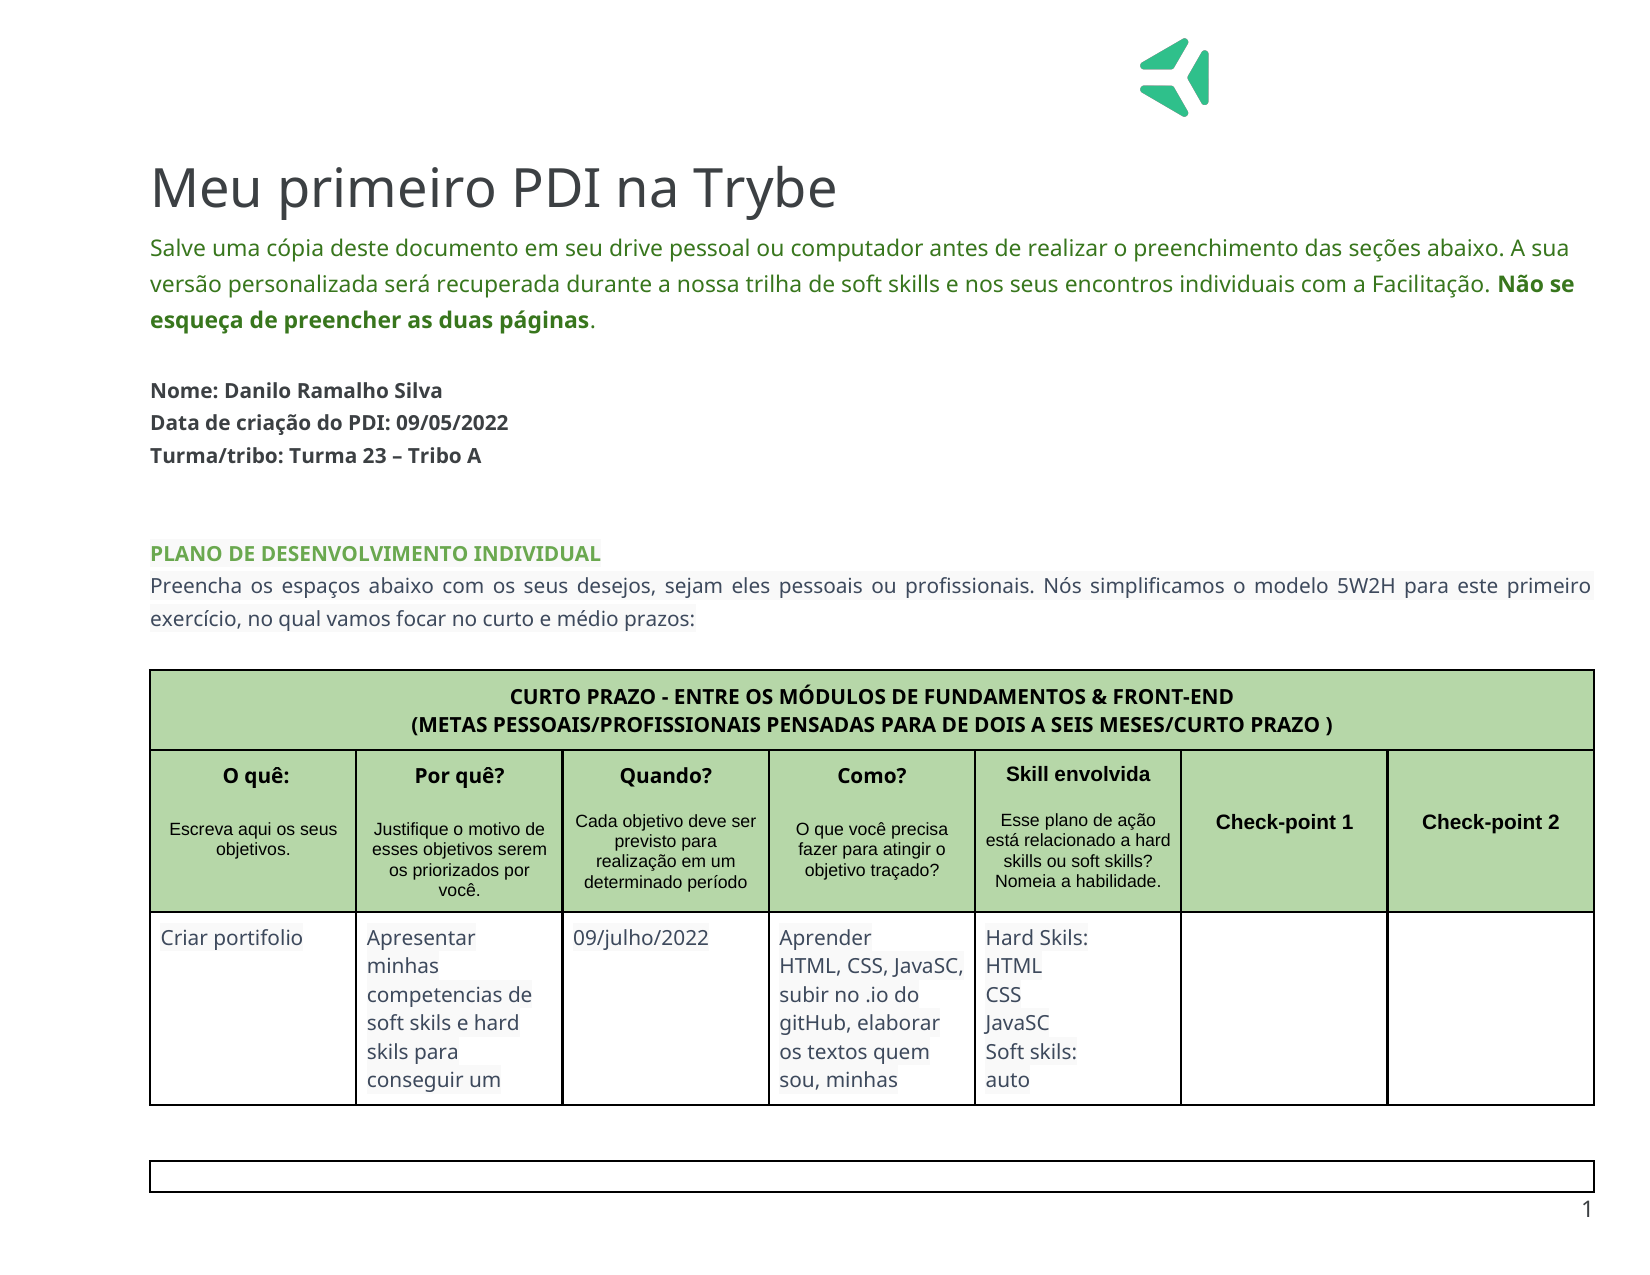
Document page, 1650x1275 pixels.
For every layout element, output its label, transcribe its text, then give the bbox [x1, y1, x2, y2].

table_cell Criar portifolio [151, 913, 355, 1104]
table_cell Por quê? Justifique o motivo de esses objetivos serem os priorizados por você. [357, 751, 561, 911]
table_cell O quê: Escreva aqui os seus objetivos. [151, 751, 355, 911]
table_cell [1389, 913, 1593, 1104]
table_cell 09/julho/2022 [564, 913, 768, 1104]
table_cell Aprender HTML, CSS, JavaSC, subir no .io do gitHub, elaborar os textos quem sou, minhas [770, 913, 974, 1104]
text Salve uma cópia deste documento em seu drive pessoal ou computador antes de realizar o preenchimento das seções abaixo. A sua versão personalizada será recuperada durante a nossa trilha de soft skills e nos seus encontros individuais com a Facilitação. Não se esqueça de preencher as duas páginas. [150, 232, 1594, 335]
table_cell Como? O que você precisa fazer para atingir o objetivo traçado? [770, 751, 974, 911]
text Turma/tribo: Turma 23 – Tribo A [150, 441, 1594, 469]
table_cell Apresentar minhas competencias de soft skils e hard skils para conseguir um [357, 913, 561, 1104]
text PLANO DE DESENVOLVIMENTO INDIVIDUAL [150, 539, 1594, 567]
table_cell Quando? Cada objetivo deve ser previsto para realização em um determinado período [564, 751, 768, 911]
text Nome: Danilo Ramalho Silva [150, 376, 1594, 404]
table_header CURTO PRAZO - ENTRE OS MÓDULOS DE FUNDAMENTOS & FRONT-END (METAS PESSOAIS/PROFISSIONAIS PENSADAS PARA DE DOIS A SEIS MESES/CURTO PRAZO ) [151, 671, 1593, 749]
text Data de criação do PDI: 09/05/2022 [150, 408, 1594, 437]
table_cell Check-point 1 [1182, 751, 1386, 911]
title Meu primeiro PDI na Trybe [150, 150, 1594, 224]
table_cell [1182, 913, 1386, 1104]
table_cell Skill envolvida Esse plano de ação está relacionado a hard skills ou soft skills? Nomeia a habilidade. [976, 751, 1180, 911]
picture [1132, 29, 1219, 99]
table_cell Check-point 2 [1389, 751, 1593, 911]
table_cell Hard Skils: HTML CSS JavaSC Soft skils: auto [976, 913, 1180, 1104]
text Preencha os espaços abaixo com os seus desejos, sejam eles pessoais ou profissionais. Nós simplificamos o modelo 5W2H para este primeiro exercício, no qual vamos focar no curto e médio prazos: [150, 571, 1594, 632]
